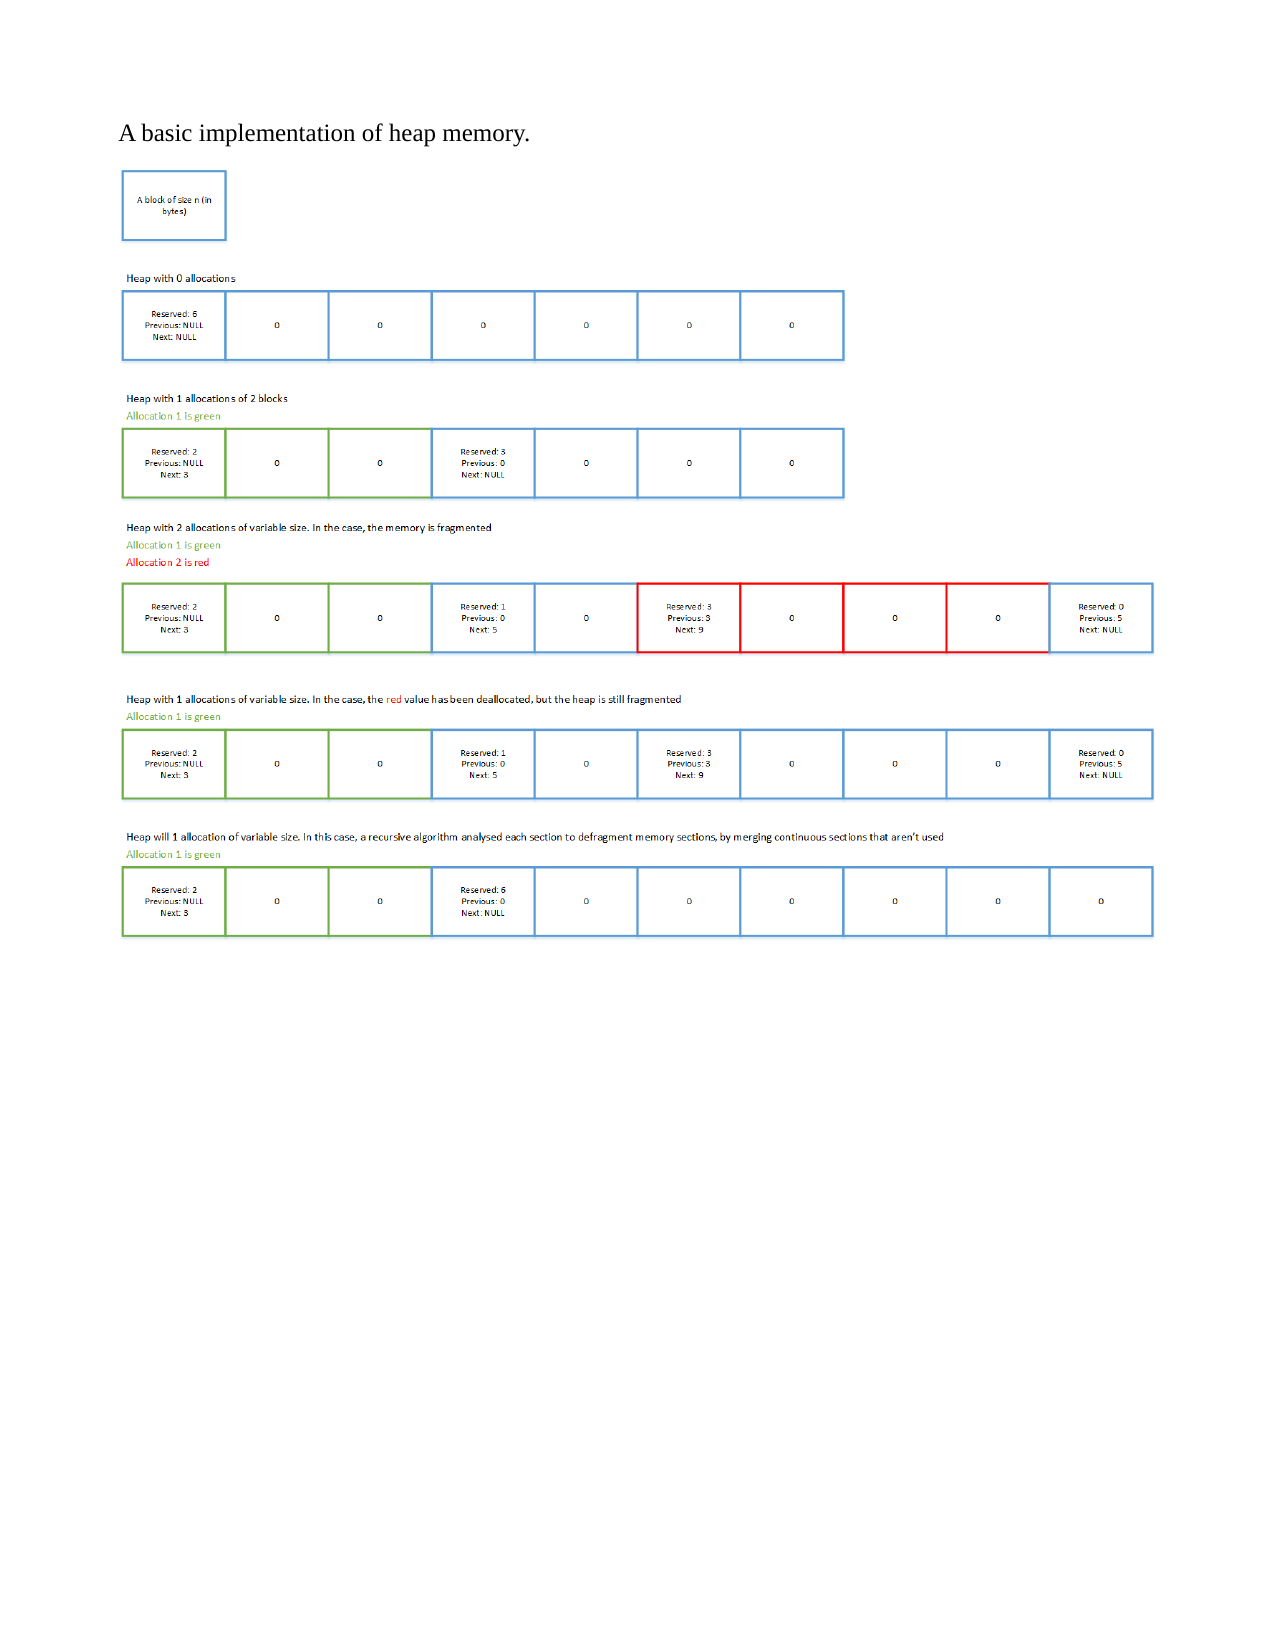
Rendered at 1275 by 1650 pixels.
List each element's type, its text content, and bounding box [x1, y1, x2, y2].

picture [118, 168, 1157, 942]
text A basic implementation of heap memory. [118, 118, 1157, 147]
